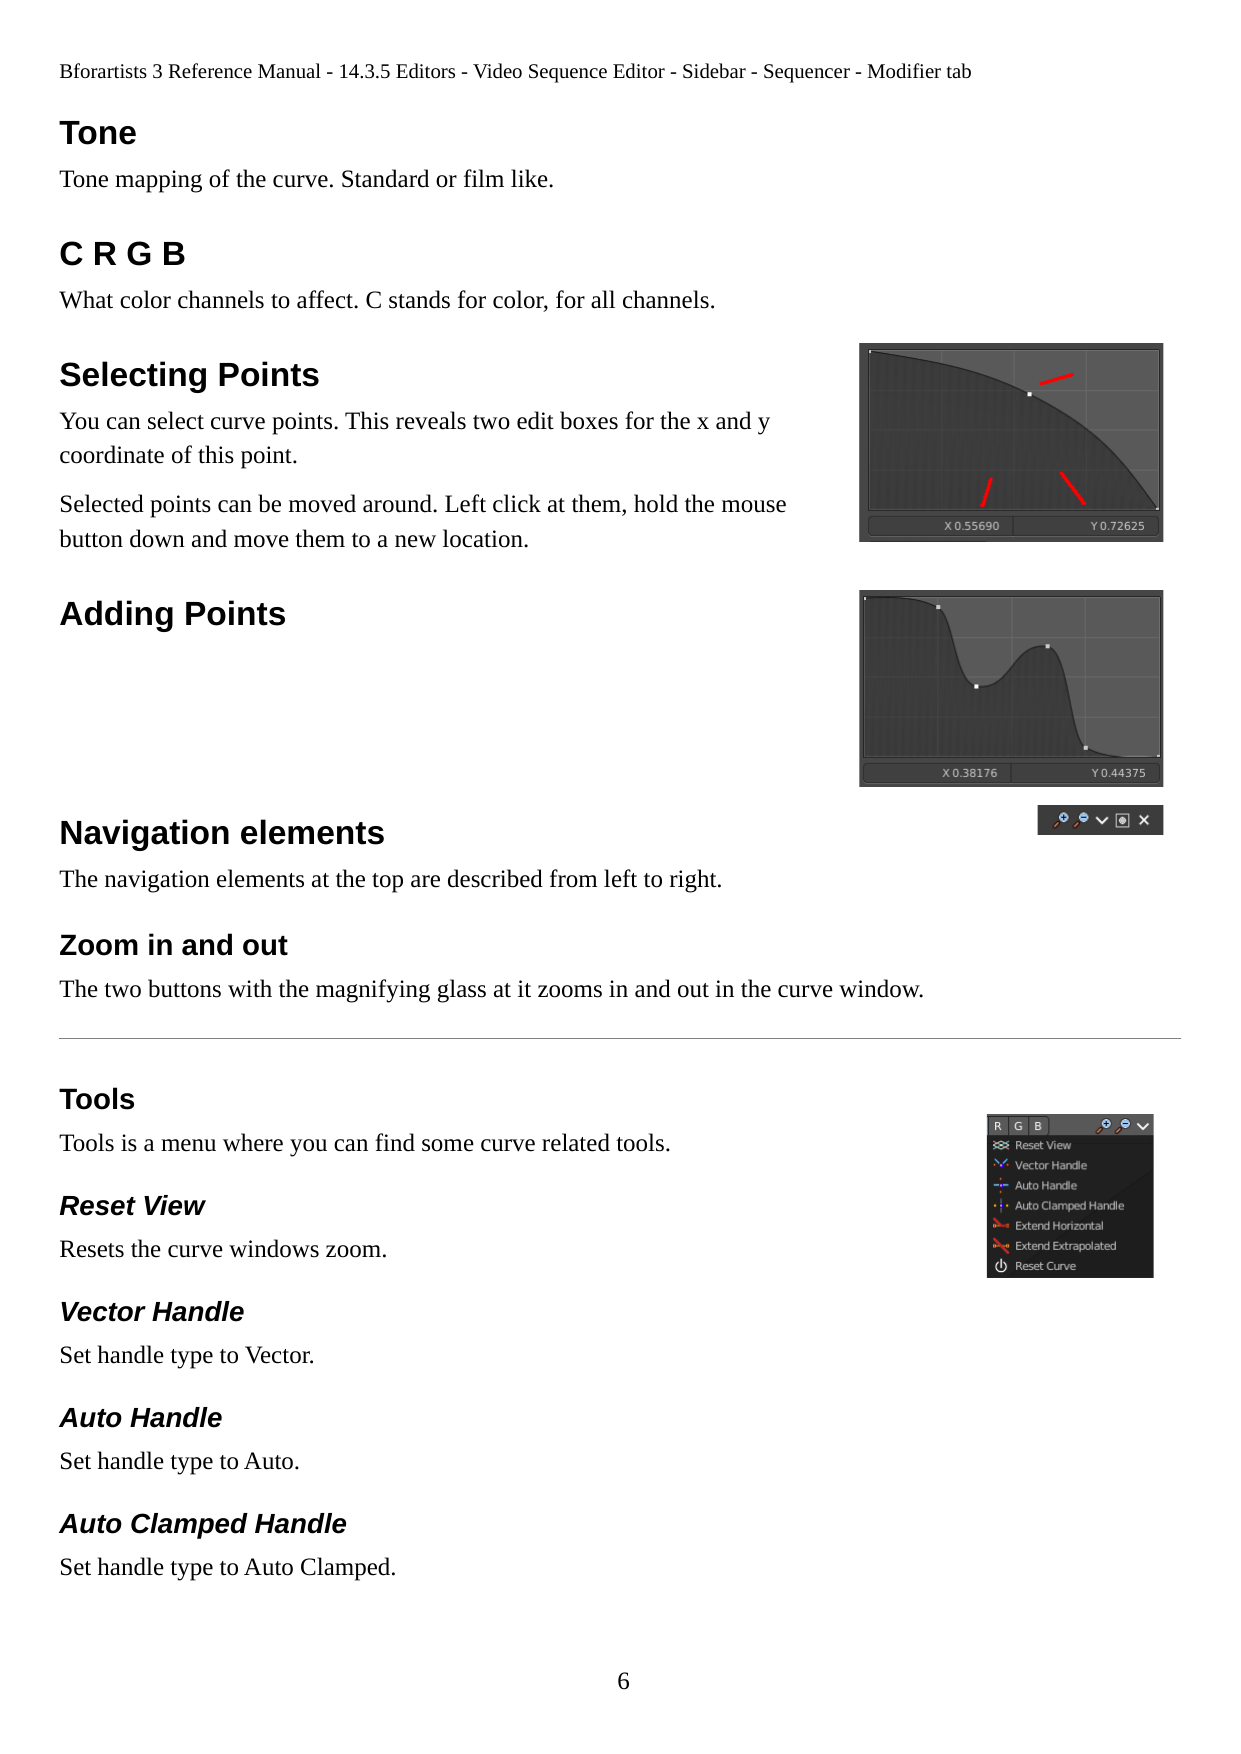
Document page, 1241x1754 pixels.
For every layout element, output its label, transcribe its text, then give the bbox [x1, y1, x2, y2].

text Resets the curve windows zoom. [59, 1234, 986, 1263]
subtitle Adding Points [59, 594, 859, 632]
subtitle Zoom in and out [59, 928, 1181, 961]
subtitle Vector Handle [59, 1296, 1181, 1327]
text The navigation elements at the top are described from left to right. [59, 864, 1181, 893]
subtitle Tone [59, 113, 1181, 151]
text Selected points can be moved around. Left click at them, hold the mouse button down and move them to a new location. [59, 489, 1181, 553]
text What color channels to affect. C stands for color, for all channels. [59, 285, 1181, 313]
text Set handle type to Auto. [59, 1446, 1181, 1474]
subtitle Tools [59, 1082, 1181, 1116]
subtitle Selecting Points [59, 355, 859, 393]
picture [859, 590, 1164, 787]
picture [986, 1114, 1154, 1278]
picture [859, 343, 1164, 542]
subtitle [1154, 1189, 1181, 1221]
text You can select curve points. This reveals two edit boxes for the x and y coordinate of this point. [59, 406, 859, 469]
subtitle Auto Handle [59, 1401, 1181, 1433]
subtitle Reset View [59, 1189, 986, 1221]
subtitle Navigation elements [59, 813, 1181, 852]
subtitle [1164, 594, 1181, 632]
text Tools is a menu where you can find some curve related tools. [59, 1128, 986, 1157]
text Set handle type to Auto Clamped. [59, 1552, 1181, 1581]
text The two buttons with the magnifying glass at it zooms in and out in the curve window. [59, 974, 1181, 1003]
subtitle Auto Clamped Handle [59, 1507, 1181, 1539]
subtitle [1164, 355, 1181, 393]
text Set handle type to Vector. [59, 1340, 1181, 1369]
picture [1037, 805, 1164, 835]
text [1154, 1234, 1181, 1263]
subtitle C R G B [59, 234, 1181, 272]
text Tone mapping of the curve. Standard or film like. [59, 164, 1181, 192]
